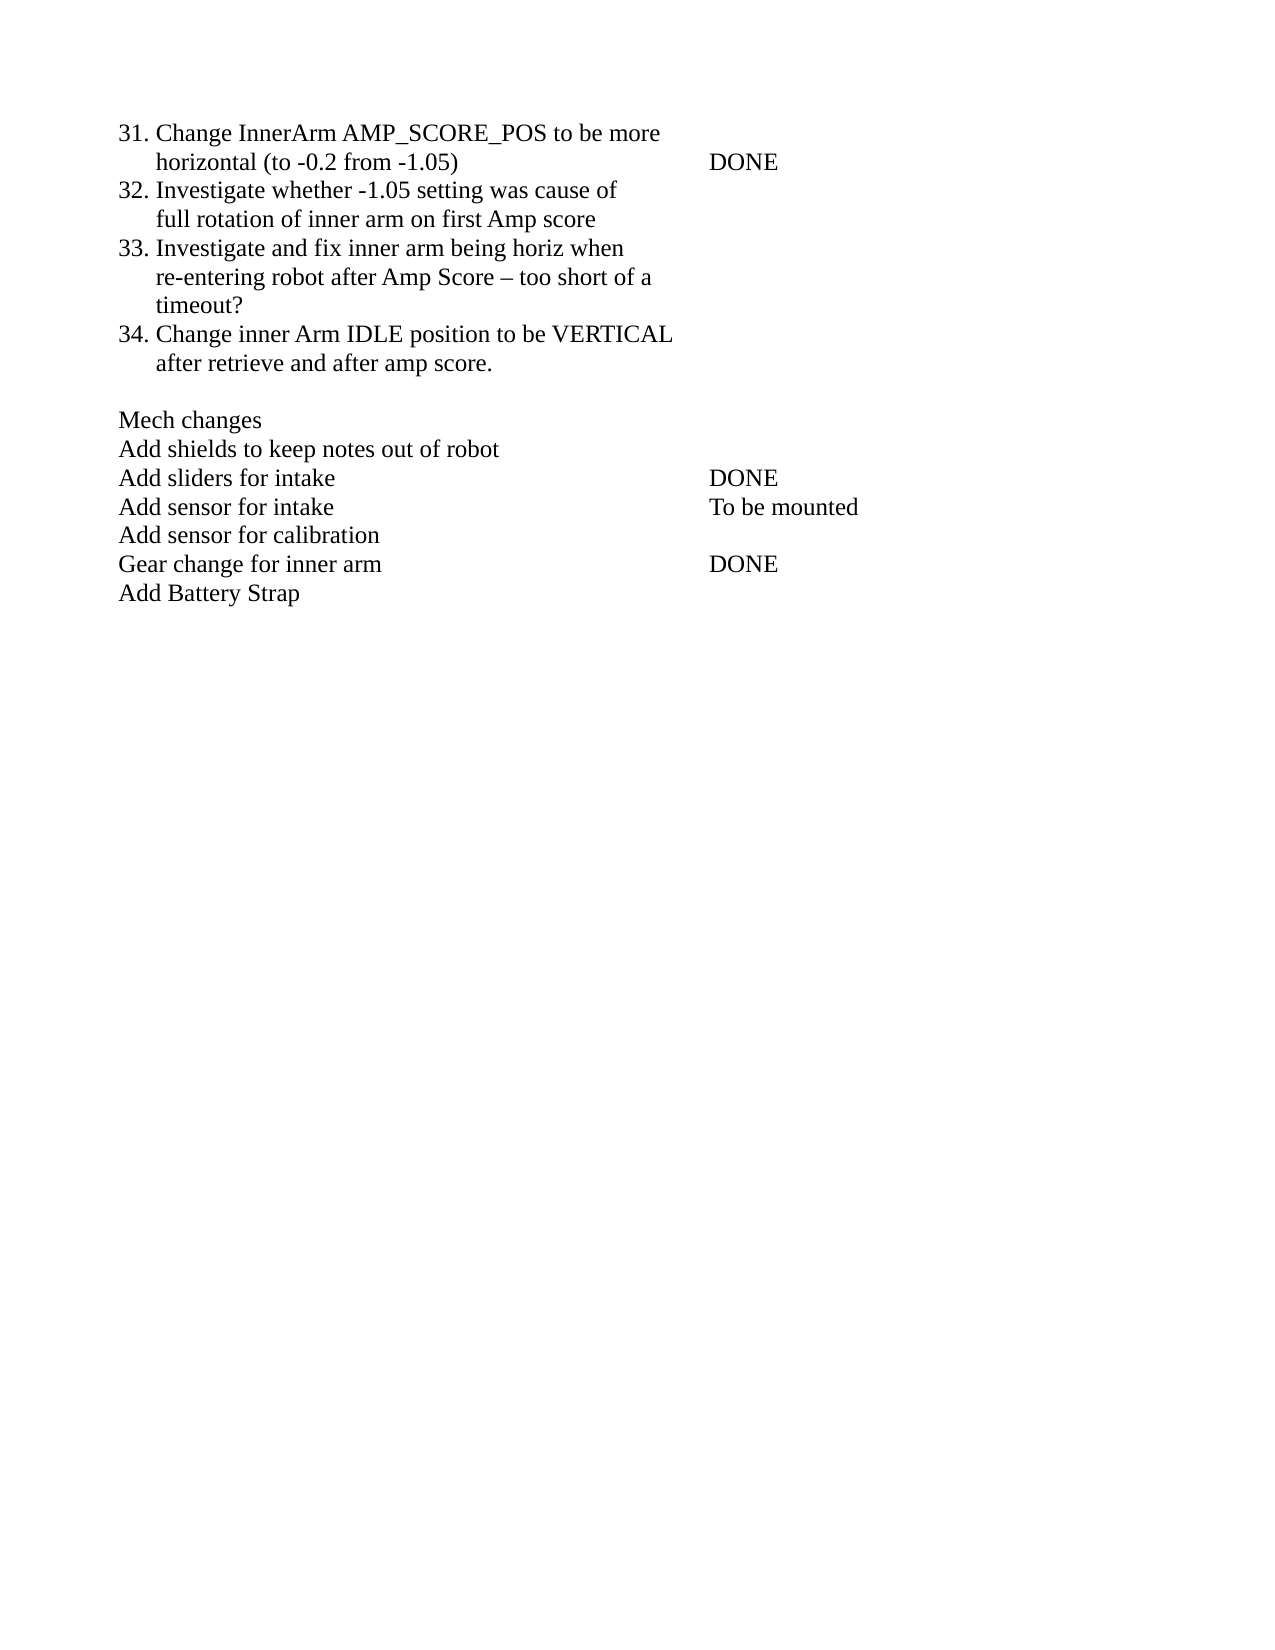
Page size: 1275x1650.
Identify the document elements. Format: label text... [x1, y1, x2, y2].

text 34. Change inner Arm IDLE position to be VERTICAL [118, 319, 1157, 348]
text timeout? [118, 291, 1157, 319]
text after retrieve and after amp score. [118, 348, 1157, 377]
text 32. Investigate whether -1.05 setting was cause of [118, 176, 1157, 204]
text 33. Investigate and fix inner arm being horiz when [118, 233, 1157, 262]
text Add sensor for intake To be mounted [118, 492, 1157, 521]
text Add sensor for calibration [118, 521, 1157, 549]
text Mech changes [118, 406, 1157, 434]
text re-entering robot after Amp Score – too short of a [118, 262, 1157, 291]
text full rotation of inner arm on first Amp score [118, 204, 1157, 233]
text Add Battery Strap [118, 578, 1157, 607]
text 31. Change InnerArm AMP_SCORE_POS to be more [118, 118, 1157, 147]
text Add shields to keep notes out of robot [118, 434, 1157, 463]
text horizontal (to -0.2 from -1.05) DONE [118, 147, 1157, 176]
text Add sliders for intake DONE [118, 463, 1157, 492]
text Gear change for inner arm DONE [118, 549, 1157, 578]
